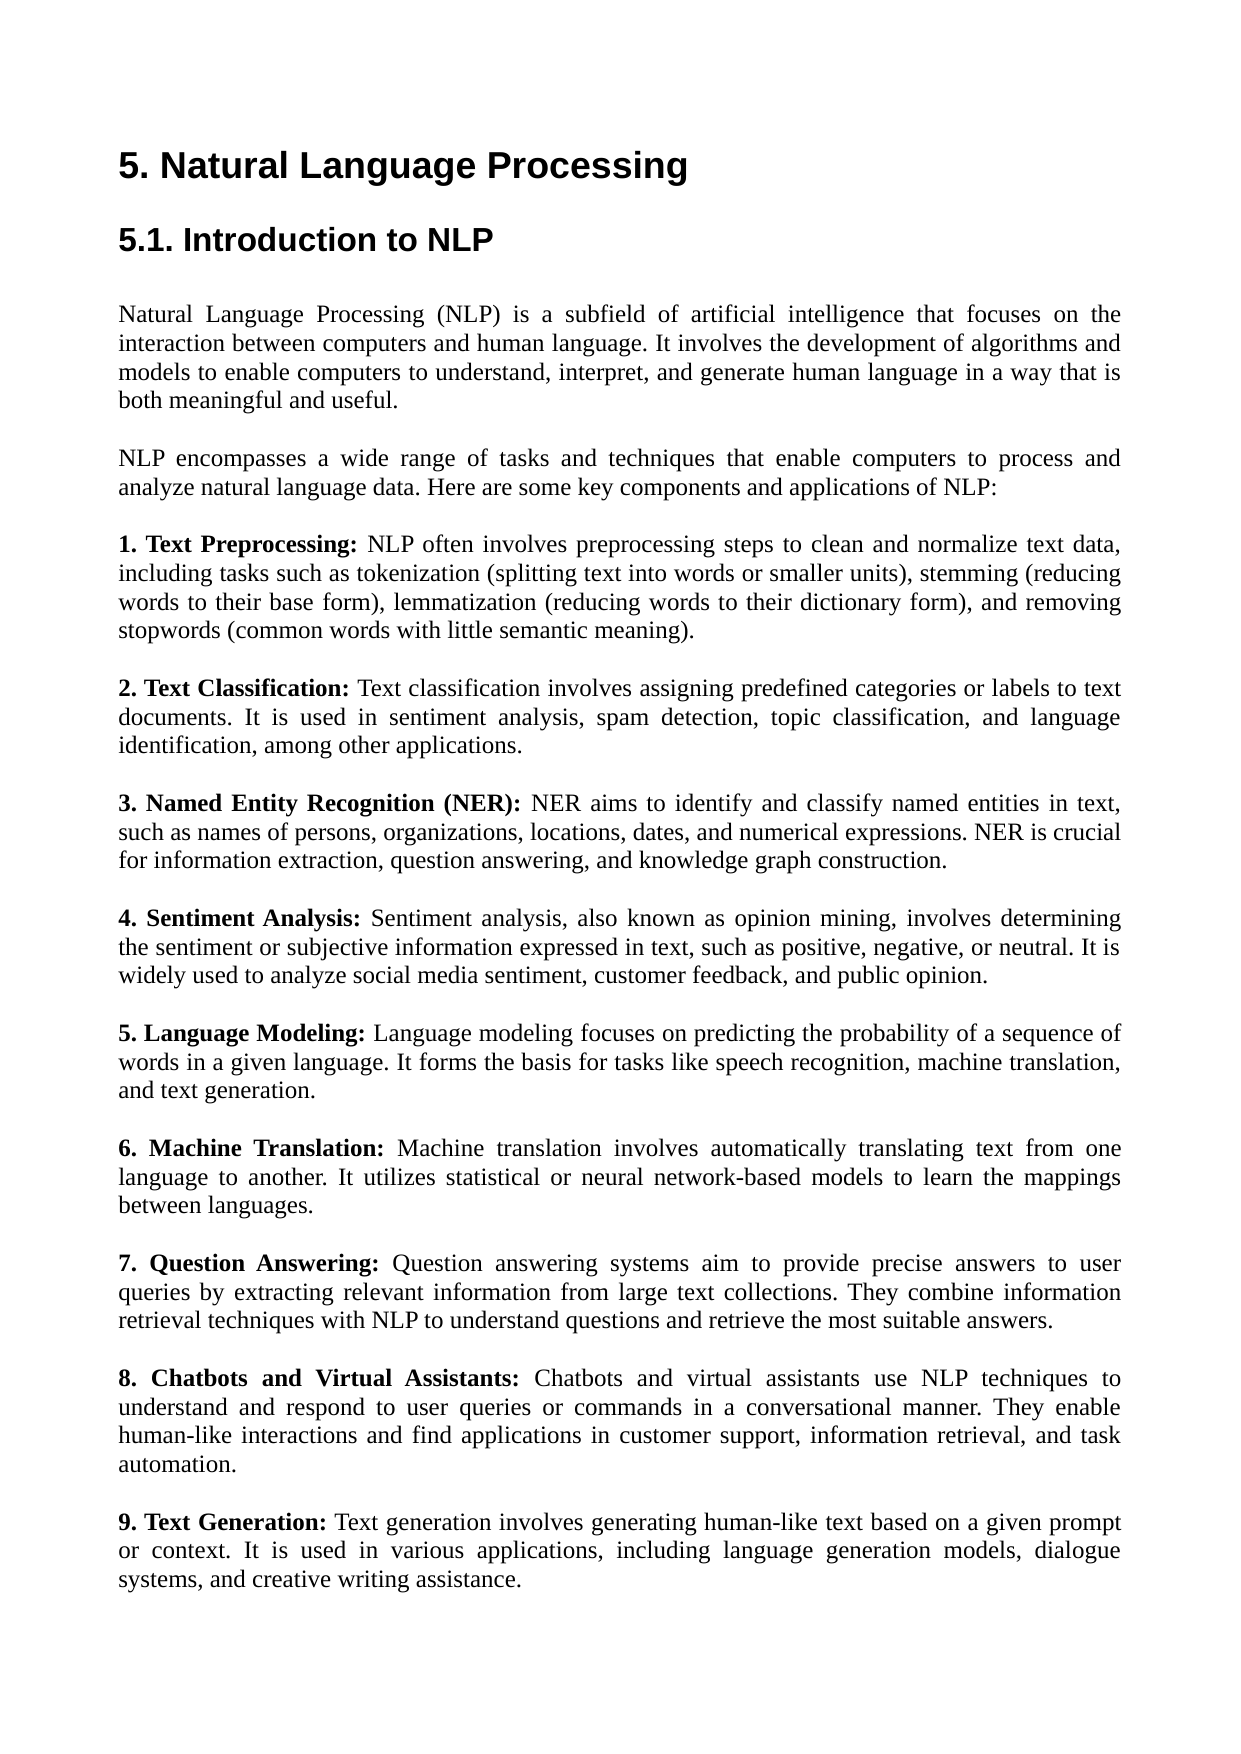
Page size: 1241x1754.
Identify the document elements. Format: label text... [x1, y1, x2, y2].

text NLP encompasses a wide range of tasks and techniques that enable computers to process and analyze natural language data. Here are some key components and applications of NLP: [118, 443, 1122, 501]
text 4. Sentiment Analysis: Sentiment analysis, also known as opinion mining, involves determining the sentiment or subjective information expressed in text, such as positive, negative, or neutral. It is widely used to analyze social media sentiment, customer feedback, and public opinion. [118, 903, 1122, 989]
subtitle 5.1. Introduction to NLP [118, 219, 1122, 258]
text 7. Question Answering: Question answering systems aim to provide precise answers to user queries by extracting relevant information from large text collections. They combine information retrieval techniques with NLP to understand questions and retrieve the most suitable answers. [118, 1248, 1122, 1334]
subtitle 5. Natural Language Processing [118, 143, 1122, 186]
text 1. Text Preprocessing: NLP often involves preprocessing steps to clean and normalize text data, including tasks such as tokenization (splitting text into words or smaller units), stemming (reducing words to their base form), lemmatization (reducing words to their dictionary form), and removing stopwords (common words with little semantic meaning). [118, 529, 1122, 644]
text 2. Text Classification: Text classification involves assigning predefined categories or labels to text documents. It is used in sentiment analysis, spam detection, topic classification, and language identification, among other applications. [118, 673, 1122, 759]
text 6. Machine Translation: Machine translation involves automatically translating text from one language to another. It utilizes statistical or neural network-based models to learn the mappings between languages. [118, 1133, 1122, 1219]
text 3. Named Entity Recognition (NER): NER aims to identify and classify named entities in text, such as names of persons, organizations, locations, dates, and numerical expressions. NER is crucial for information extraction, question answering, and knowledge graph construction. [118, 788, 1122, 874]
text 9. Text Generation: Text generation involves generating human-like text based on a given prompt or context. It is used in various applications, including language generation models, dialogue systems, and creative writing assistance. [118, 1507, 1122, 1593]
text Natural Language Processing (NLP) is a subfield of artificial intelligence that focuses on the interaction between computers and human language. It involves the development of algorithms and models to enable computers to understand, interpret, and generate human language in a way that is both meaningful and useful. [118, 299, 1122, 414]
text 8. Chatbots and Virtual Assistants: Chatbots and virtual assistants use NLP techniques to understand and respond to user queries or commands in a conversational manner. They enable human-like interactions and find applications in customer support, information retrieval, and task automation. [118, 1363, 1122, 1478]
text 5. Language Modeling: Language modeling focuses on predicting the probability of a sequence of words in a given language. It forms the basis for tasks like speech recognition, machine translation, and text generation. [118, 1018, 1122, 1104]
